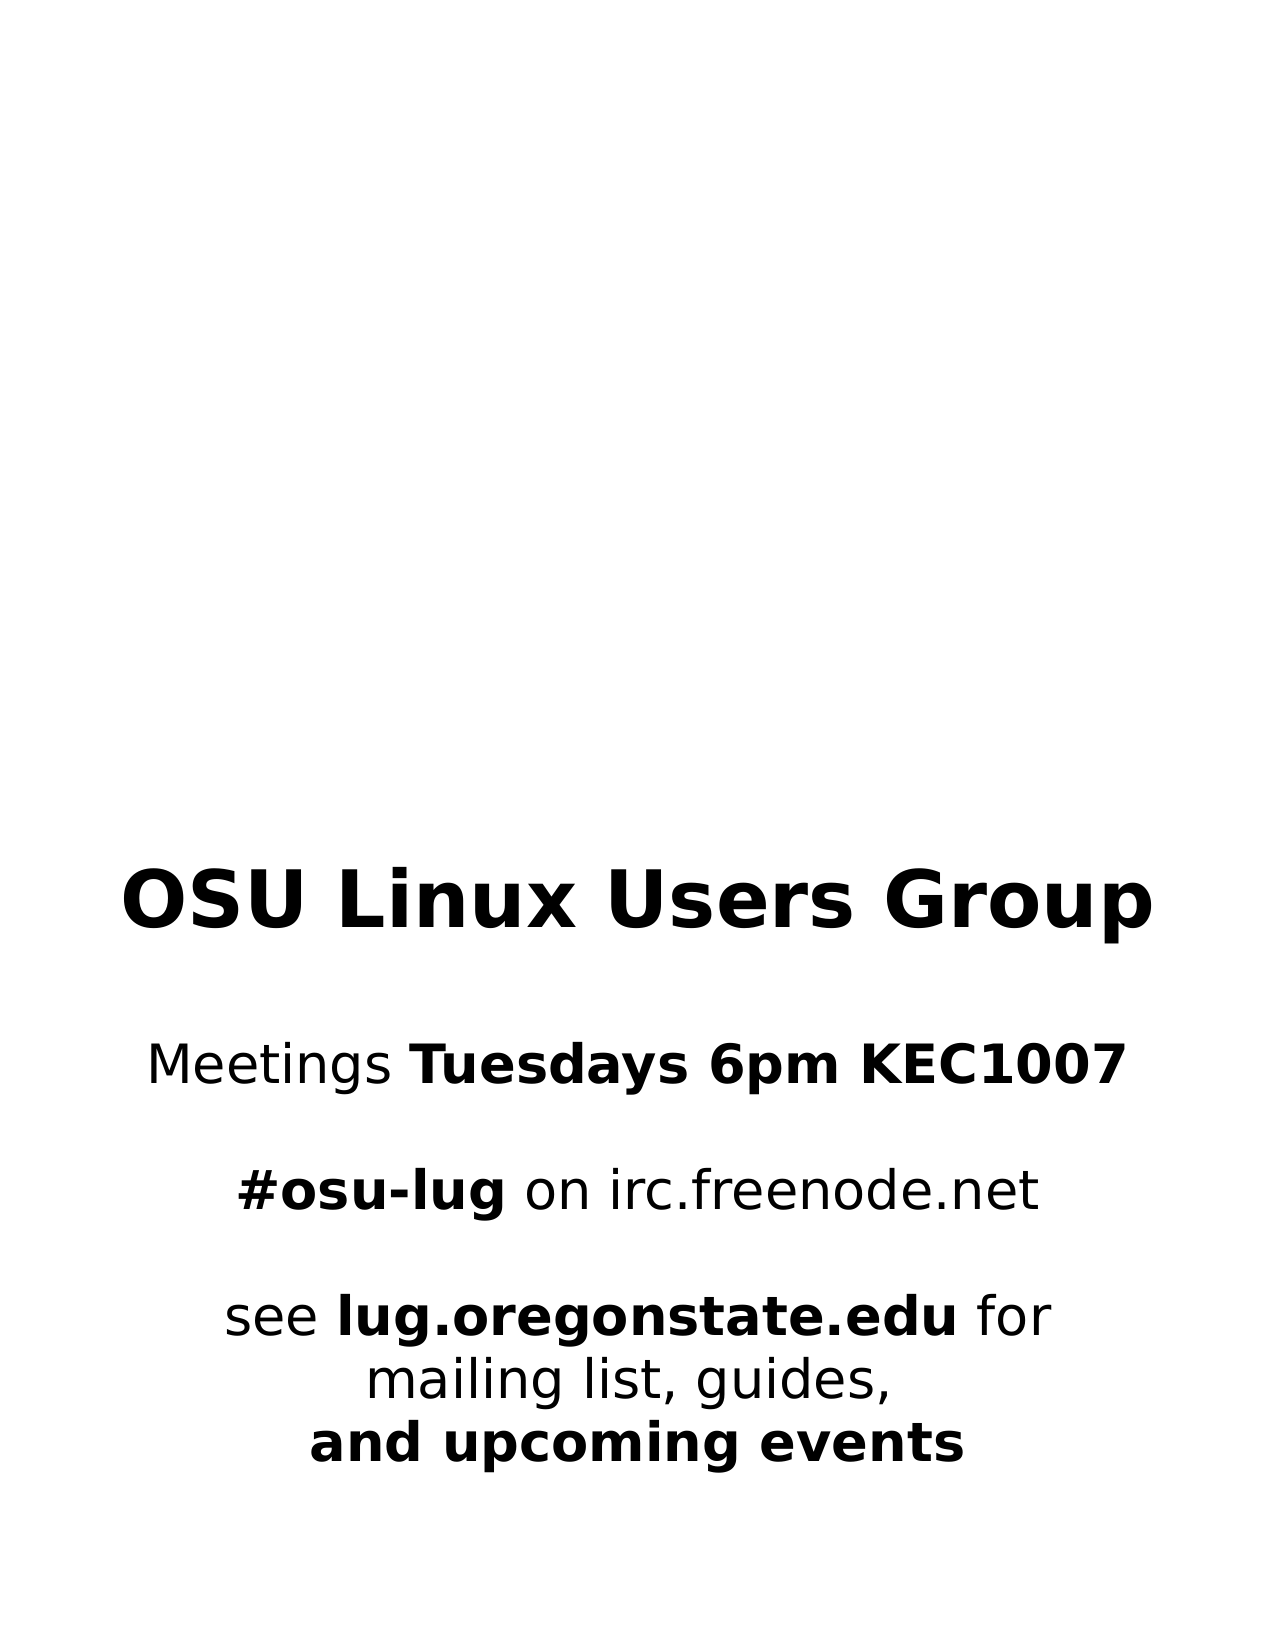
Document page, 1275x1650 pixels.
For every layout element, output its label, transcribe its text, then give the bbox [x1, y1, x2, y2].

text #osu-lug on irc.freenode.net [118, 1159, 1157, 1222]
text OSU Linux Users Group [118, 854, 1157, 946]
text and upcoming events [118, 1411, 1157, 1474]
text Meetings Tuesdays 6pm KEC1007 [118, 1033, 1157, 1096]
text see lug.oregonstate.edu for mailing list, guides, [118, 1285, 1157, 1411]
